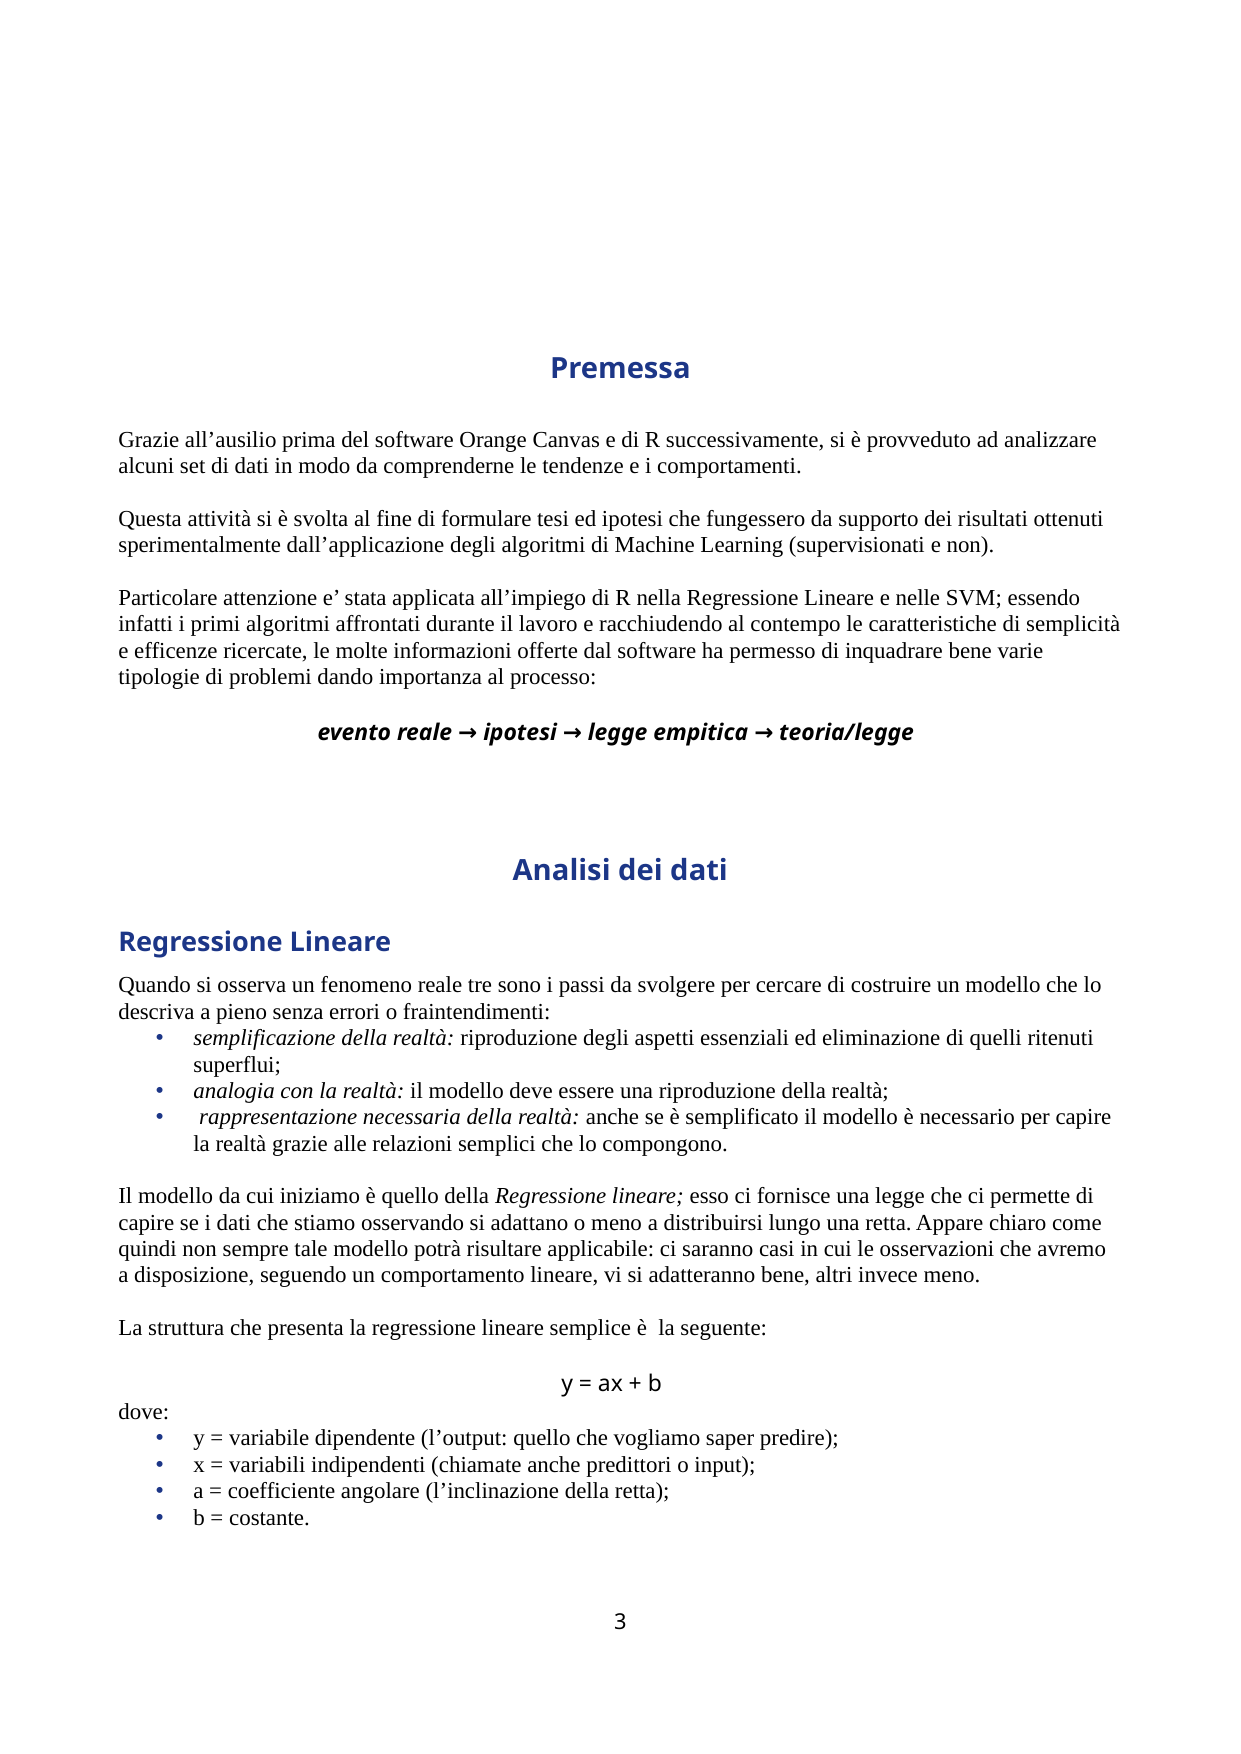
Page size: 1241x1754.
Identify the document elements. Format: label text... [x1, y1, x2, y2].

list y = variabile dipendente (l’output: quello che vogliamo saper predire); [156, 1424, 1122, 1451]
subtitle Premessa [118, 347, 1122, 387]
text evento reale → ipotesi → legge empitica → teoria/legge [118, 716, 1122, 747]
list x = variabili indipendenti (chiamate anche predittori o input); [156, 1451, 1122, 1477]
text Particolare attenzione e’ stata applicata all’impiego di R nella Regressione Lineare e nelle SVM; essendo infatti i primi algoritmi affrontati durante il lavoro e racchiudendo al contempo le caratteristiche di semplicità e efficenze ricercate, le molte informazioni offerte dal software ha permesso di inquadrare bene varie tipologie di problemi dando importanza al processo: [118, 584, 1122, 689]
subtitle Regressione Lineare [118, 922, 1122, 959]
list semplificazione della realtà: riproduzione degli aspetti essenziali ed eliminazione di quelli ritenuti superflui; [156, 1024, 1122, 1077]
subtitle Analisi dei dati [118, 849, 1122, 889]
text Il modello da cui iniziamo è quello della Regressione lineare; esso ci fornisce una legge che ci permette di capire se i dati che stiamo osservando si adattano o meno a distribuirsi lungo una retta. Appare chiaro come quindi non sempre tale modello potrà risultare applicabile: ci saranno casi in cui le osservazioni che avremo a disposizione, seguendo un comportamento lineare, vi si adatteranno bene, altri invece meno. [118, 1182, 1122, 1288]
text La struttura che presenta la regressione lineare semplice è la seguente: [118, 1314, 1122, 1341]
list analogia con la realtà: il modello deve essere una riproduzione della realtà; [156, 1077, 1122, 1103]
list a = coefficiente angolare (l’inclinazione della retta); [156, 1477, 1122, 1503]
text Quando si osserva un fenomeno reale tre sono i passi da svolgere per cercare di costruire un modello che lo descriva a pieno senza errori o fraintendimenti: [118, 972, 1122, 1024]
text Grazie all’ausilio prima del software Orange Canvas e di R successivamente, si è provveduto ad analizzare alcuni set di dati in modo da comprenderne le tendenze e i comportamenti. [118, 426, 1122, 478]
text y = ax + b [118, 1367, 1122, 1398]
text Questa attività si è svolta al fine di formulare tesi ed ipotesi che fungessero da supporto dei risultati ottenuti sperimentalmente dall’applicazione degli algoritmi di Machine Learning (supervisionati e non). [118, 505, 1122, 558]
text dove: [118, 1398, 1122, 1424]
list rappresentazione necessaria della realtà: anche se è semplificato il modello è necessario per capire la realtà grazie alle relazioni semplici che lo compongono. [156, 1103, 1122, 1156]
list b = costante. [156, 1503, 1122, 1530]
